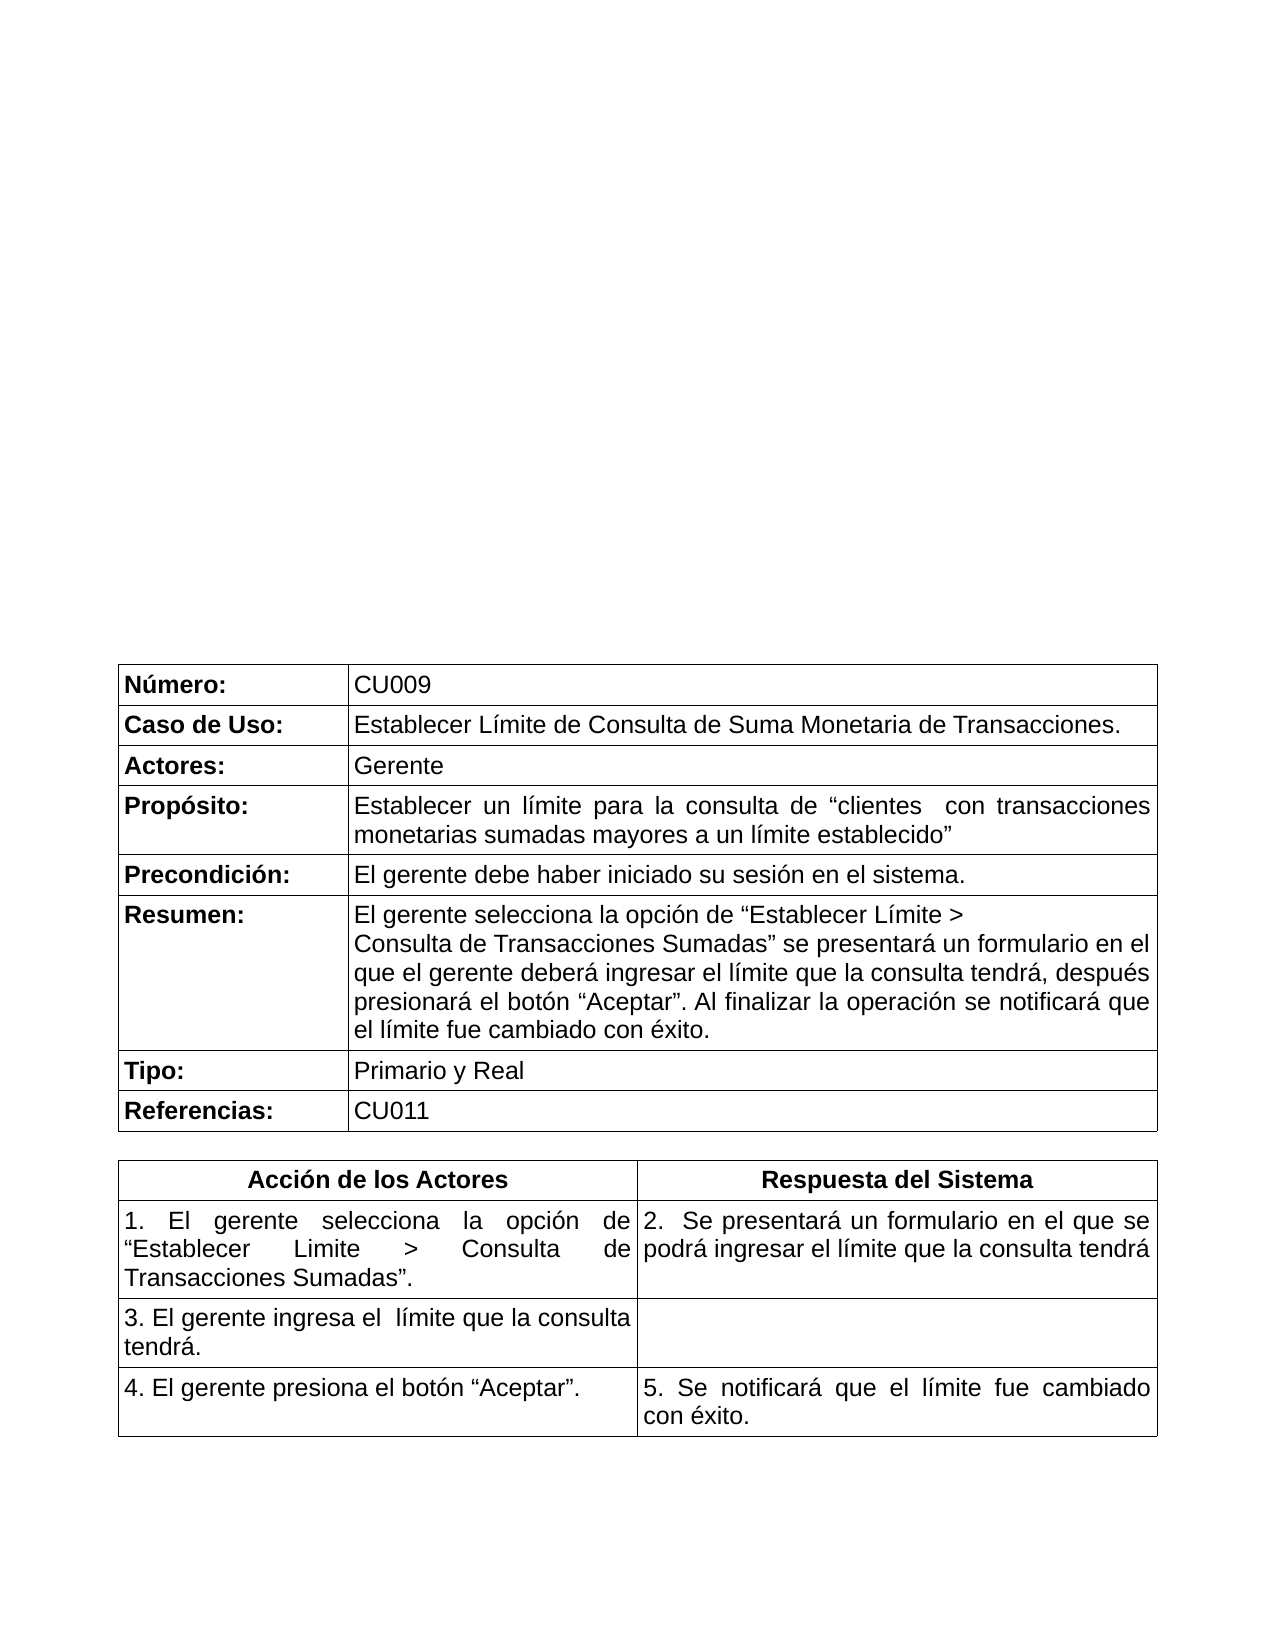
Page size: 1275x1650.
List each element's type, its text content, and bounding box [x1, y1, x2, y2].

table_cell Primario y Real [349, 1051, 1157, 1090]
table_cell Establecer Límite de Consulta de Suma Monetaria de Transacciones. [349, 706, 1157, 745]
table_cell Establecer un límite para la consulta de “clientes con transacciones monetarias sumadas mayores a un límite establecido” [349, 786, 1157, 854]
table_cell Referencias: [119, 1091, 348, 1131]
table_header Respuesta del Sistema [638, 1161, 1157, 1200]
table_cell El gerente selecciona la opción de “Establecer Límite > Consulta de Transacciones Sumadas” se presentará un formulario en el que el gerente deberá ingresar el límite que la consulta tendrá, después presionará el botón “Aceptar”. Al finalizar la operación se notificará que el límite fue cambiado con éxito. [349, 896, 1157, 1050]
table_cell 4. El gerente presiona el botón “Aceptar”. [119, 1368, 637, 1436]
table_cell 2. Se presentará un formulario en el que se podrá ingresar el límite que la consulta tendrá [638, 1201, 1157, 1298]
table_cell Actores: [119, 746, 348, 785]
table_cell Gerente [349, 746, 1157, 785]
table_header Número: [119, 665, 348, 705]
table_cell 5. Se notificará que el límite fue cambiado con éxito. [638, 1368, 1157, 1436]
table_header Acción de los Actores [119, 1161, 637, 1200]
table_cell Propósito: [119, 786, 348, 854]
table_cell Resumen: [119, 896, 348, 1050]
table_cell CU011 [349, 1091, 1157, 1131]
table_cell El gerente debe haber iniciado su sesión en el sistema. [349, 855, 1157, 895]
table_cell Precondición: [119, 855, 348, 895]
table_cell 3. El gerente ingresa el límite que la consulta tendrá. [119, 1299, 637, 1367]
table_cell [638, 1299, 1157, 1367]
table_cell 1. El gerente selecciona la opción de “Establecer Limite > Consulta de Transacciones Sumadas”. [119, 1201, 637, 1298]
table_cell Caso de Uso: [119, 706, 348, 745]
table_header CU009 [349, 665, 1157, 705]
table_cell Tipo: [119, 1051, 348, 1090]
